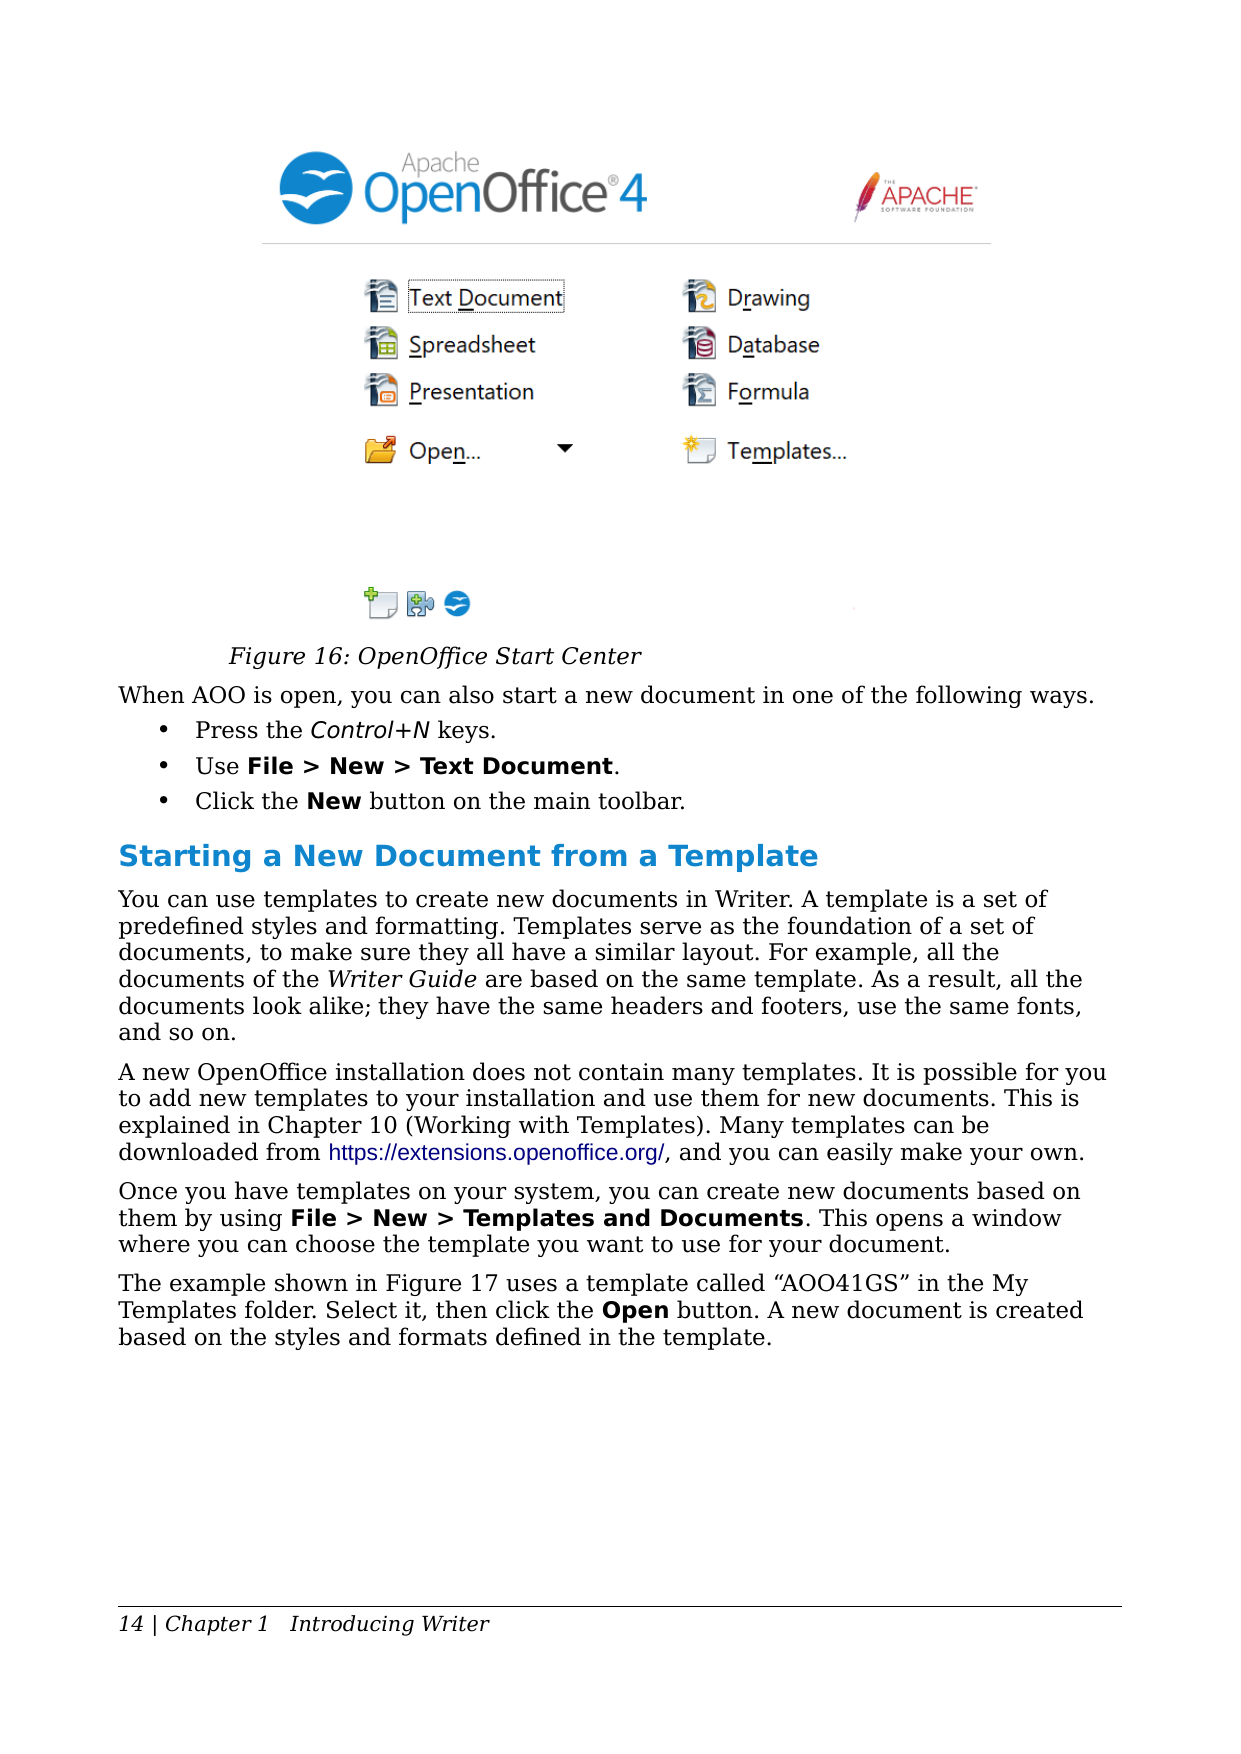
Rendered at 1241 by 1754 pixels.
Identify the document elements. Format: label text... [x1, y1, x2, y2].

picture [236, 118, 1012, 637]
subtitle Starting a New Document from a Template [118, 840, 1122, 874]
list Press the Control+N keys. [156, 716, 1122, 745]
text A new OpenOffice installation does not contain many templates. It is possible for you to add new templates to your installation and use them for new documents. This is explained in Chapter 10 (Working with Templates). Many templates can be downloaded from https://extensions.openoffice.org/, and you can easily make your own. [118, 1059, 1122, 1166]
list Click the New button on the main toolbar. [156, 786, 1122, 816]
list Use File > New > Text Document. [156, 751, 1122, 780]
list When AOO is open, you can also start a new document in one of the following ways. [118, 682, 1122, 709]
text You can use templates to create new documents in Writer. A template is a set of predefined styles and formatting. Templates serve as the foundation of a set of documents, to make sure they all have a similar layout. For example, all the documents of the Writer Guide are based on the same template. As a result, all the documents look alike; they have the same headers and footers, use the same fonts, and so on. [118, 886, 1122, 1046]
text Figure 16: OpenOffice Start Center [229, 643, 1011, 670]
text The example shown in Figure 17 uses a template called “AOO41GS” in the My Templates folder. Select it, then click the Open button. A new document is created based on the styles and formats defined in the template. [118, 1271, 1122, 1351]
text Once you have templates on your system, you can create new documents based on them by using File > New > Templates and Documents. This opens a window where you can choose the template you want to use for your document. [118, 1178, 1122, 1258]
